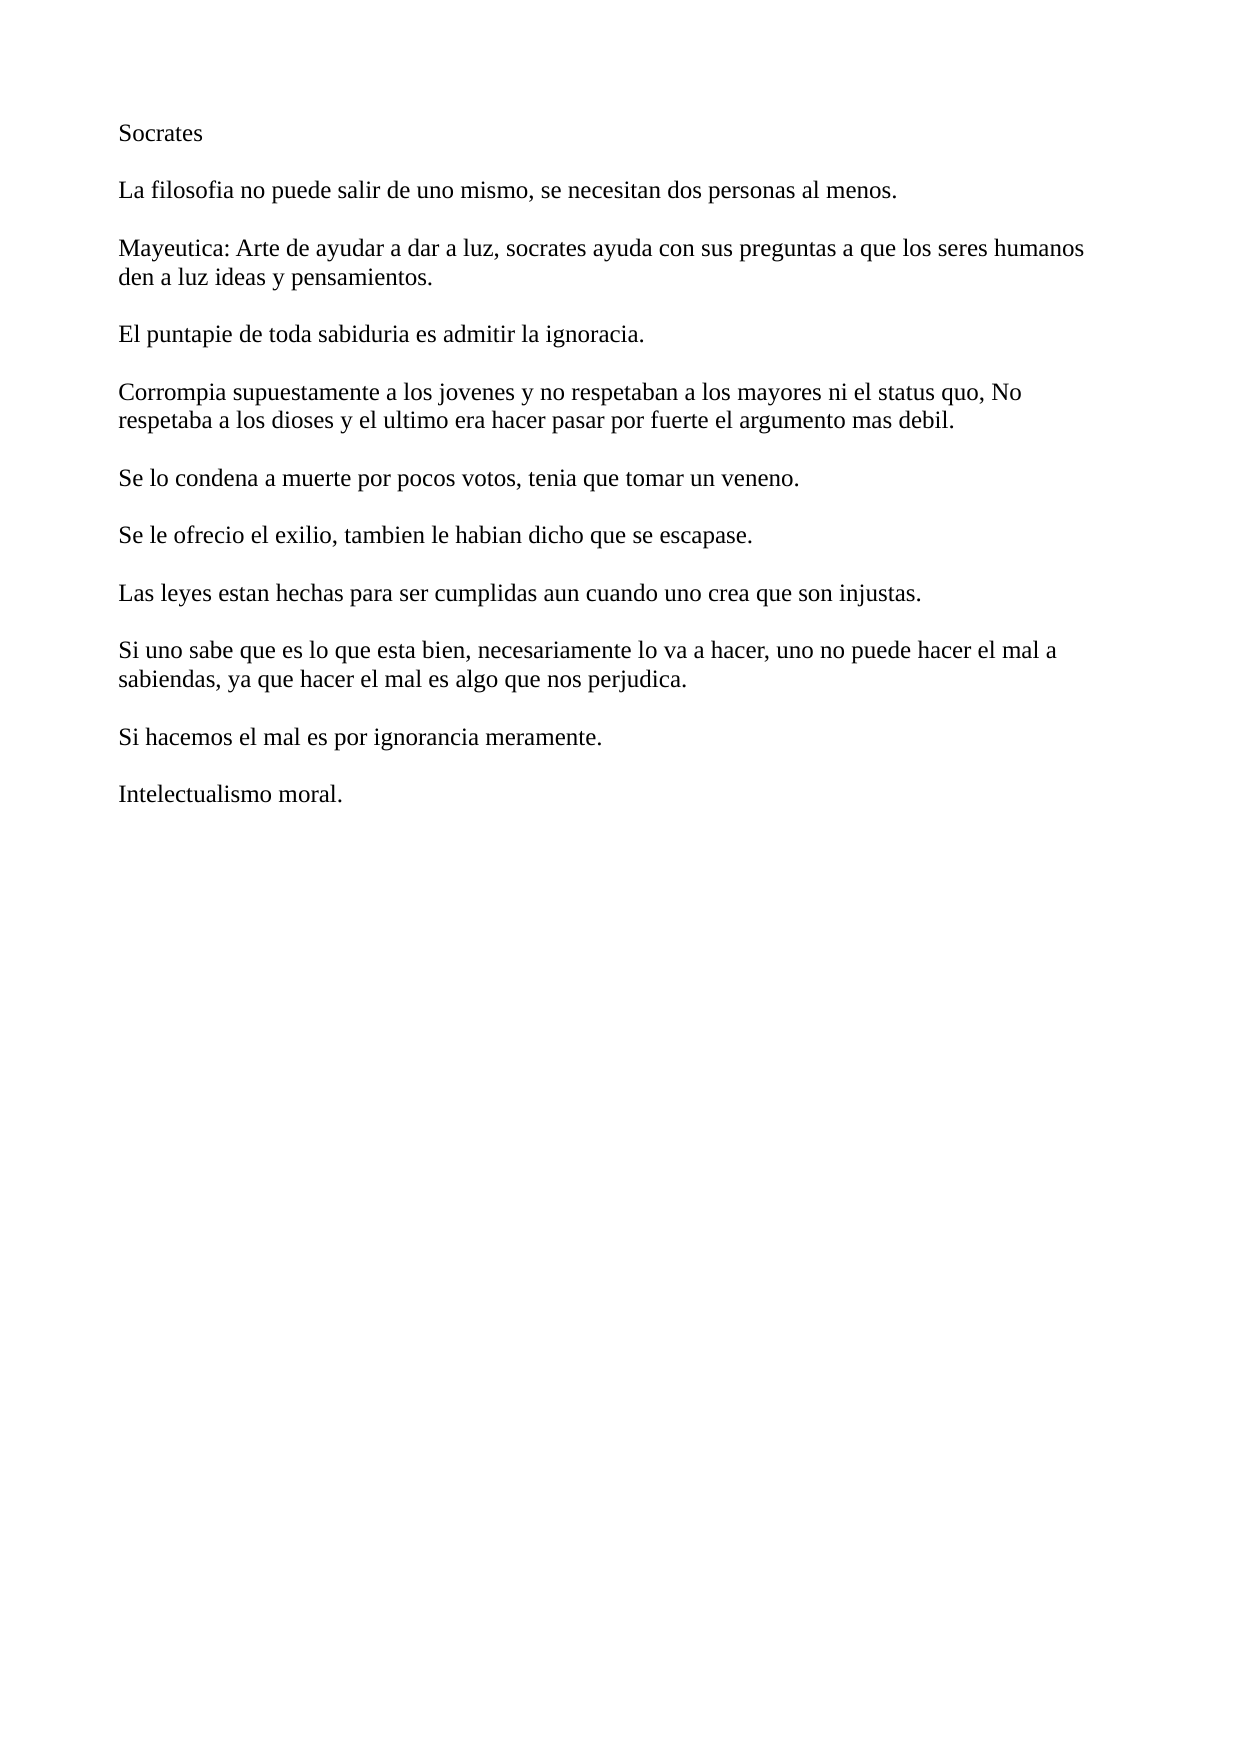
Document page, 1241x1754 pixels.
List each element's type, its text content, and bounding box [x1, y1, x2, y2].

text Las leyes estan hechas para ser cumplidas aun cuando uno crea que son injustas. [118, 578, 1122, 607]
text Intelectualismo moral. [118, 779, 1122, 808]
text Se le ofrecio el exilio, tambien le habian dicho que se escapase. [118, 521, 1122, 549]
text Si uno sabe que es lo que esta bien, necesariamente lo va a hacer, uno no puede hacer el mal a sabiendas, ya que hacer el mal es algo que nos perjudica. [118, 636, 1122, 693]
text Corrompia supuestamente a los jovenes y no respetaban a los mayores ni el status quo, No respetaba a los dioses y el ultimo era hacer pasar por fuerte el argumento mas debil. [118, 377, 1122, 434]
text Socrates [118, 118, 1122, 147]
text Si hacemos el mal es por ignorancia meramente. [118, 722, 1122, 751]
text El puntapie de toda sabiduria es admitir la ignoracia. [118, 319, 1122, 348]
text Se lo condena a muerte por pocos votos, tenia que tomar un veneno. [118, 463, 1122, 492]
text La filosofia no puede salir de uno mismo, se necesitan dos personas al menos. [118, 176, 1122, 204]
text Mayeutica: Arte de ayudar a dar a luz, socrates ayuda con sus preguntas a que los seres humanos den a luz ideas y pensamientos. [118, 233, 1122, 291]
